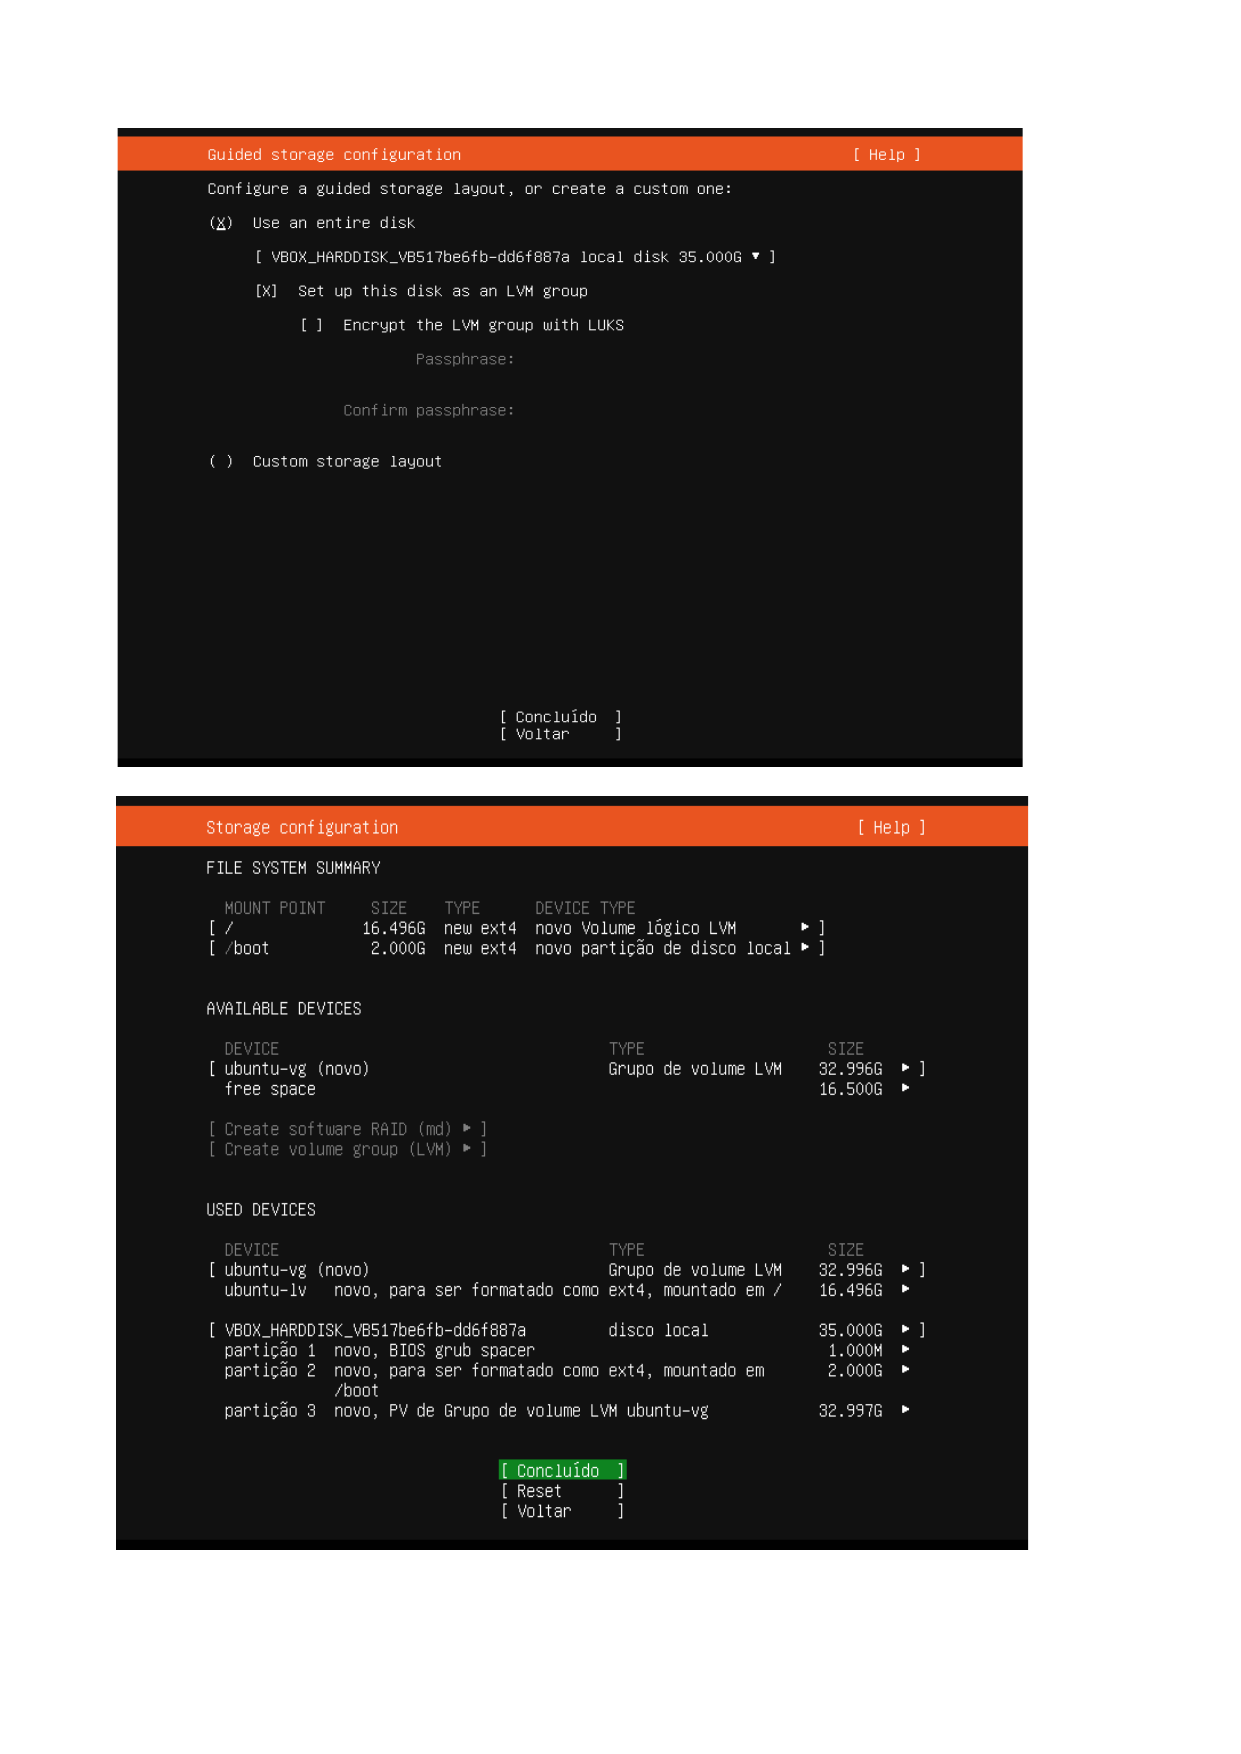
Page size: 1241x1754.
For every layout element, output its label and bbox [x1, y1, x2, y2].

picture [116, 796, 1029, 1550]
picture [117, 128, 1023, 767]
